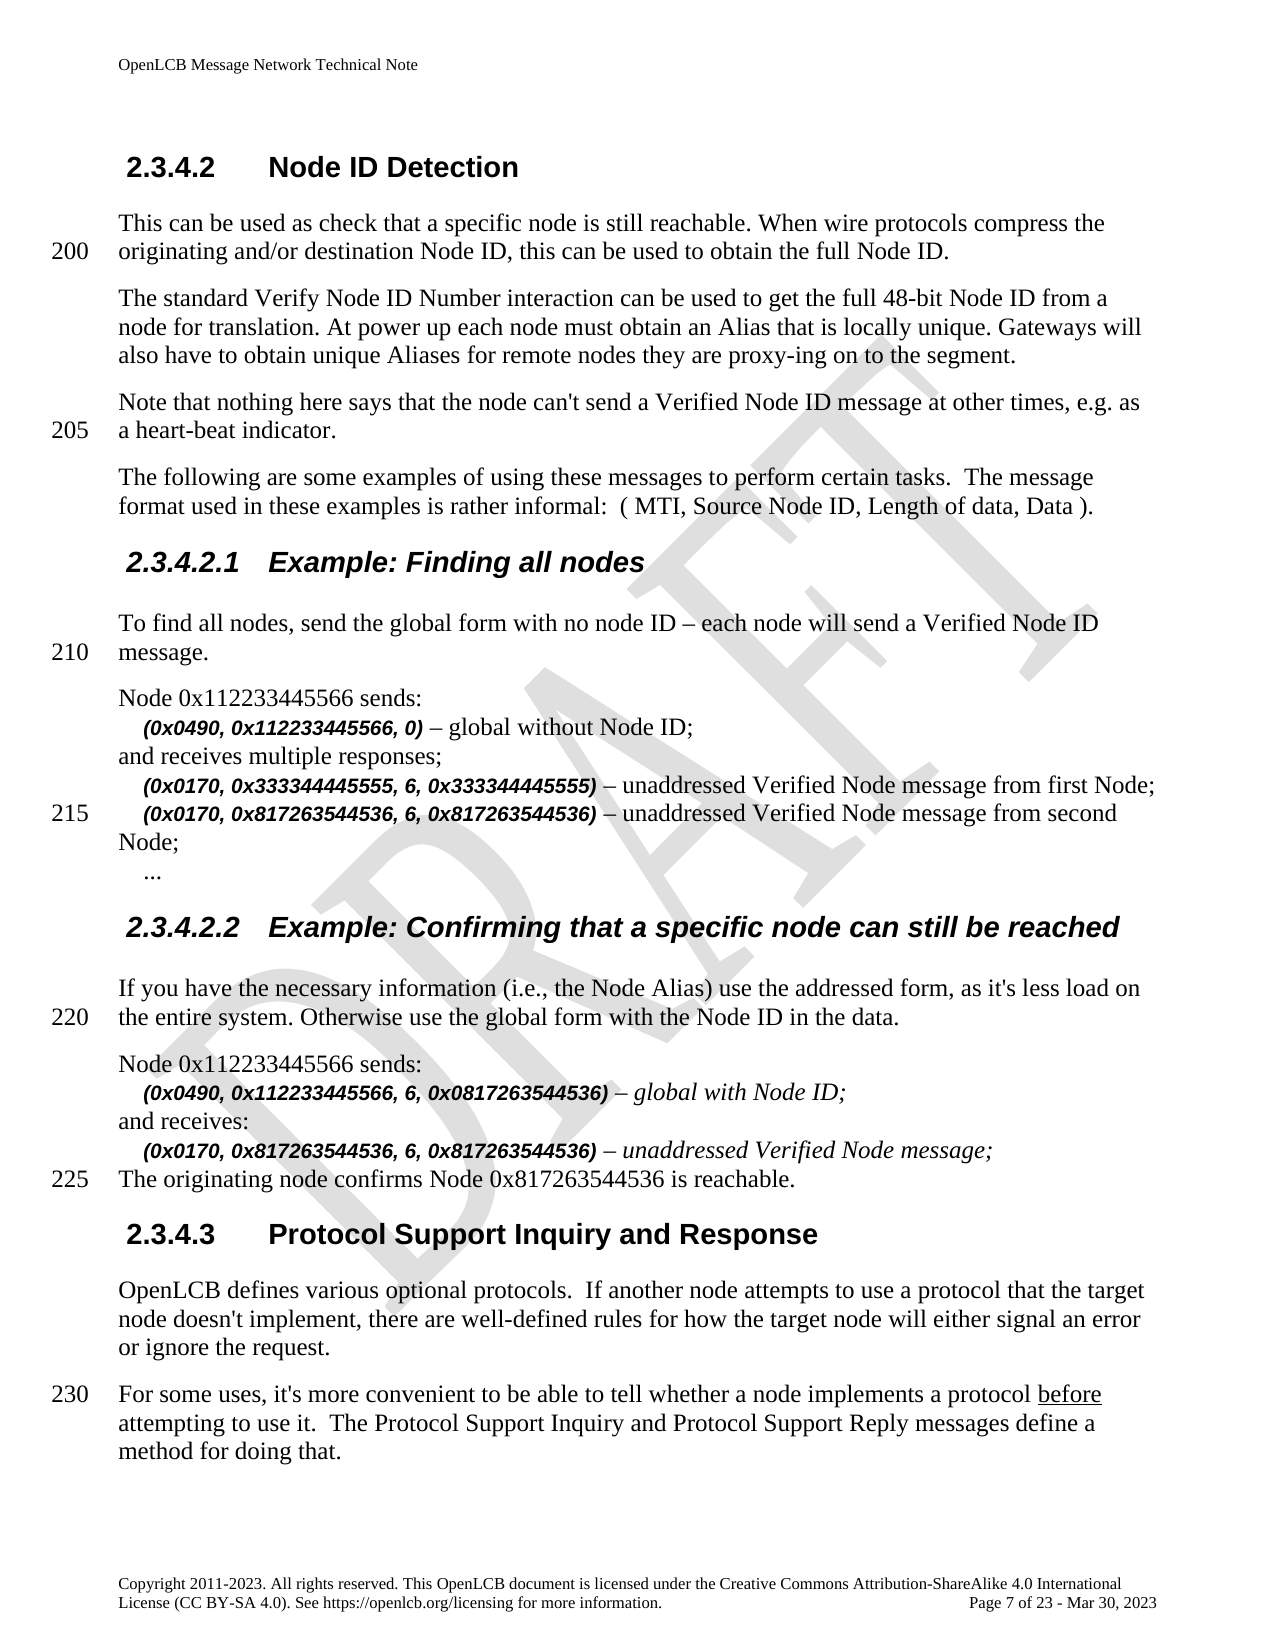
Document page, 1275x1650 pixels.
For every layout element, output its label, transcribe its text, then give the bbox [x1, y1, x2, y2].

subtitle Example: Confirming that a specific node can still be reached [534, 910, 674, 943]
text For some uses, it's more convenient to be able to tell whether a node implements a protocol before attempting to use it. The Protocol Support Inquiry and Protocol Support Reply messages define a method for doing that. [118, 1379, 1157, 1465]
text (0x0490, 0x112233445566, 0) – global without Node ID; and receives multiple responses; (0x0170, 0x333344445555, 6, 0x333344445555) – unaddressed Verified Node message from first Node; (0x0170, 0x817263544536, 6, 0x817263544536) – unaddressed Verified Node message from second Node; ... [665, 818, 807, 885]
text Node 0x112233445566 sends: [118, 683, 538, 712]
text To find all nodes, send the global form with no node ID – each node will send a Verified Node ID message. [836, 608, 1036, 666]
text If you have the necessary information (i.e., the Node Alias) use the addressed form, as it's less load on the entire system. Otherwise use the global form with the Node ID in the data. [219, 1002, 352, 1031]
text (0x0490, 0x112233445566, 6, 0x0817263544536) – global with Node ID; and receives: [566, 1077, 1157, 1135]
text Node 0x112233445566 sends: [209, 1049, 404, 1077]
text (0x0490, 0x112233445566, 0) – global without Node ID; and receives multiple responses; (0x0170, 0x333344445555, 6, 0x333344445555) – unaddressed Verified Node message from first Node; (0x0170, 0x817263544536, 6, 0x817263544536) – unaddressed Verified Node message from second Node; ... [118, 712, 649, 885]
text Node 0x112233445566 sends: [425, 1049, 520, 1077]
text (0x0490, 0x112233445566, 0) – global without Node ID; and receives multiple responses; (0x0170, 0x333344445555, 6, 0x333344445555) – unaddressed Verified Node message from first Node; (0x0170, 0x817263544536, 6, 0x817263544536) – unaddressed Verified Node message from second Node; ... [558, 712, 701, 854]
subtitle Example: Finding all nodes [118, 544, 670, 578]
text If you have the necessary information (i.e., the Node Alias) use the addressed form, as it's less load on the entire system. Otherwise use the global form with the Node ID in the data. [318, 973, 474, 1031]
text To find all nodes, send the global form with no node ID – each node will send a Verified Node ID message. [728, 608, 828, 666]
text [805, 683, 1157, 712]
text If you have the necessary information (i.e., the Node Alias) use the addressed form, as it's less load on the entire system. Otherwise use the global form with the Node ID in the data. [492, 978, 637, 1031]
subtitle Example: Confirming that a specific node can still be reached [687, 910, 1157, 943]
subtitle [685, 544, 970, 578]
text The following are some examples of using these messages to perform certain tasks. The message format used in these examples is rather informal: ( MTI, Source Node ID, Length of data, Data ). [781, 462, 908, 519]
subtitle Protocol Support Inquiry and Response [377, 1217, 458, 1251]
subtitle [982, 544, 1157, 578]
text Note that nothing here says that the node can't send a Verified Node ID message at other times, e.g. as a heart-beat indicator. [848, 387, 1157, 444]
text (0x0170, 0x817263544536, 6, 0x817263544536) – unaddressed Verified Node message; The originating node confirms Node 0x817263544536 is reachable. [118, 1135, 307, 1192]
text The following are some examples of using these messages to perform certain tasks. The message format used in these examples is rather informal: ( MTI, Source Node ID, Length of data, Data ). [118, 462, 782, 519]
text To find all nodes, send the global form with no node ID – each node will send a Verified Node ID message. [1046, 608, 1157, 666]
text Node 0x112233445566 sends: [538, 1049, 1157, 1077]
subtitle Protocol Support Inquiry and Response [118, 1217, 366, 1251]
text OpenLCB defines various optional protocols. If another node attempts to use a protocol that the target node doesn't implement, there are well-defined rules for how the target node will either signal an error or ignore the request. [118, 1275, 1157, 1361]
text (0x0490, 0x112233445566, 6, 0x0817263544536) – global with Node ID; and receives: [118, 1077, 250, 1135]
text To find all nodes, send the global form with no node ID – each node will send a Verified Node ID message. [118, 608, 740, 666]
text Note that nothing here says that the node can't send a Verified Node ID message at other times, e.g. as a heart-beat indicator. [118, 387, 827, 444]
text [572, 683, 786, 712]
text Node 0x112233445566 sends: [118, 1049, 165, 1077]
text (0x0490, 0x112233445566, 6, 0x0817263544536) – global with Node ID; and receives: [450, 1077, 562, 1135]
subtitle Example: Confirming that a specific node can still be reached [118, 910, 386, 943]
text This can be used as check that a specific node is still reachable. When wire protocols compress the originating and/or destination Node ID, this can be used to obtain the full Node ID. [118, 208, 1157, 265]
text (0x0170, 0x817263544536, 6, 0x817263544536) – unaddressed Verified Node message; The originating node confirms Node 0x817263544536 is reachable. [486, 1135, 1157, 1192]
subtitle Node ID Detection [118, 150, 1157, 183]
subtitle Protocol Support Inquiry and Response [463, 1217, 1157, 1251]
text If you have the necessary information (i.e., the Node Alias) use the addressed form, as it's less load on the entire system. Otherwise use the global form with the Node ID in the data. [118, 973, 255, 1031]
text If you have the necessary information (i.e., the Node Alias) use the addressed form, as it's less load on the entire system. Otherwise use the global form with the Node ID in the data. [590, 973, 1157, 1031]
subtitle Example: Confirming that a specific node can still be reached [399, 910, 509, 943]
text (0x0170, 0x817263544536, 6, 0x817263544536) – unaddressed Verified Node message; The originating node confirms Node 0x817263544536 is reachable. [295, 1135, 468, 1192]
text (0x0490, 0x112233445566, 0) – global without Node ID; and receives multiple responses; (0x0170, 0x333344445555, 6, 0x333344445555) – unaddressed Verified Node message from first Node; (0x0170, 0x817263544536, 6, 0x817263544536) – unaddressed Verified Node message from second Node; ... [618, 712, 1157, 885]
text (0x0490, 0x112233445566, 6, 0x0817263544536) – global with Node ID; and receives: [237, 1077, 450, 1135]
text The standard Verify Node ID Number interaction can be used to get the full 48-bit Node ID from a node for translation. At power up each node must obtain an Alias that is locally unique. Gateways will also have to obtain unique Aliases for remote nodes they are proxy-ing on to the segment. [118, 283, 1157, 369]
text The following are some examples of using these messages to perform certain tasks. The message format used in these examples is rather informal: ( MTI, Source Node ID, Length of data, Data ). [900, 462, 1157, 519]
